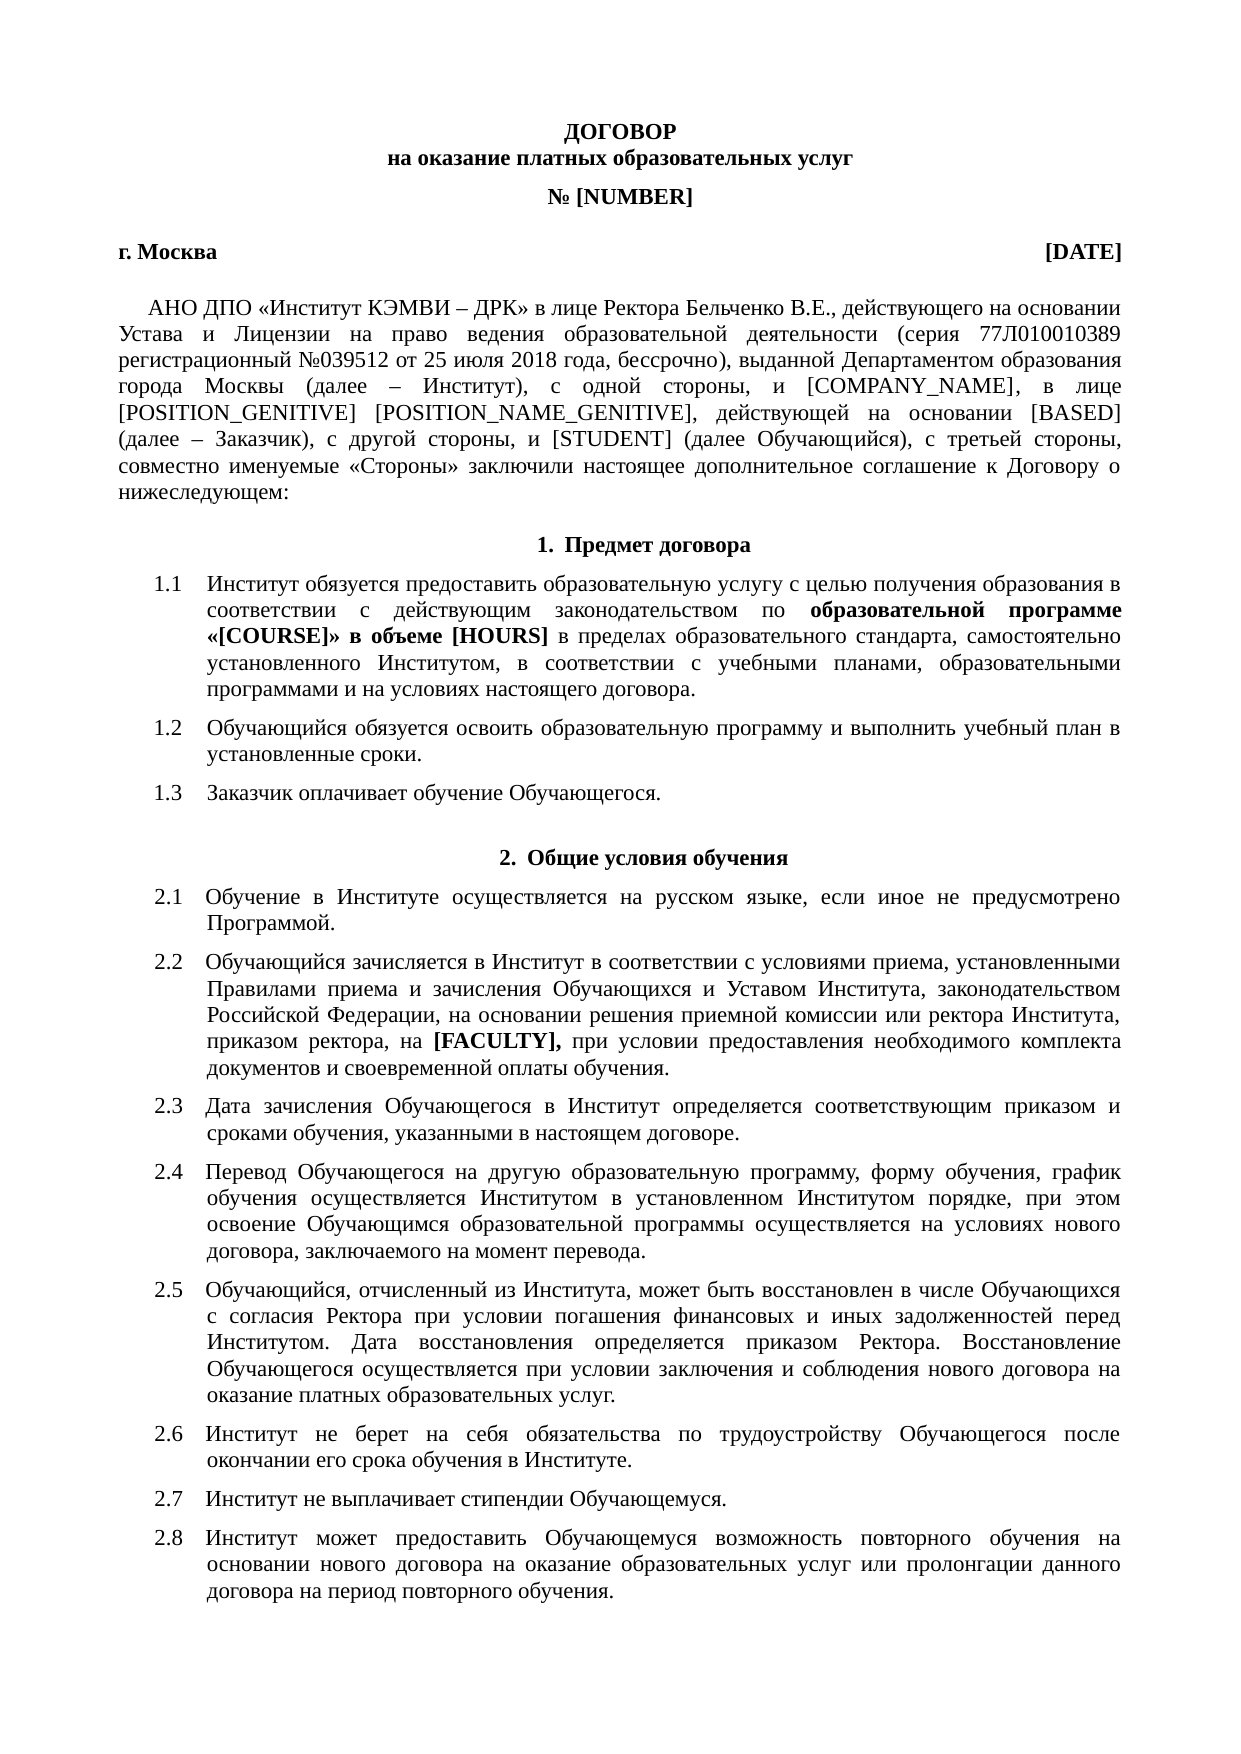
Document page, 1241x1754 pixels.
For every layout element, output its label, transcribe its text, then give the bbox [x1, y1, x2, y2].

list Институт обязуется предоставить образовательную услугу с целью получения образования в соответствии с действующим законодательством по образовательной программе «[COURSE]» в объеме [HOURS] в пределах образовательного стандарта, самостоятельно установленного Институтом, в соответствии с учебными планами, образовательными программами и на условиях настоящего договора. [148, 569, 1122, 701]
list Общие условия обучения [118, 844, 1122, 871]
list Дата зачисления Обучающегося в Институт определяется соответствующим приказом и сроками обучения, указанными в настоящем договоре. [148, 1093, 1122, 1145]
list Институт не берет на себя обязательства по трудоустройству Обучающегося после окончании его срока обучения в Институте. [148, 1420, 1122, 1473]
text на оказание платных образовательных услуг [118, 144, 1122, 171]
table_header г. Москва [118, 239, 620, 265]
list Институт может предоставить Обучающемуся возможность повторного обучения на основании нового договора на оказание образовательных услуг или пролонгации данного договора на период повторного обучения. [148, 1524, 1122, 1603]
text ДОГОВОР [118, 118, 1122, 144]
list Обучающийся зачисляется в Институт в соответствии с условиями приема, установленными Правилами приема и зачисления Обучающихся и Уставом Института, законодательством Российской Федерации, на основании решения приемной комиссии или ректора Института, приказом ректора, на [FACULTY], при условии предоставления необходимого комплекта документов и своевременной оплаты обучения. [148, 948, 1122, 1080]
list Институт не выплачивает стипендии Обучающемуся. [148, 1485, 1122, 1512]
table_header [DATE] [620, 239, 1122, 265]
list Предмет договора [118, 531, 1122, 557]
list Заказчик оплачивает обучение Обучающегося. [148, 779, 1122, 805]
list Обучающийся обязуется освоить образовательную программу и выполнить учебный план в установленные сроки. [148, 714, 1122, 767]
list Обучение в Институте осуществляется на русском языке, если иное не предусмотрено Программой. [148, 883, 1122, 936]
text № [NUMBER] [118, 183, 1122, 210]
list Перевод Обучающегося на другую образовательную программу, форму обучения, график обучения осуществляется Институтом в установленном Институтом порядке, при этом освоение Обучающимся образовательной программы осуществляется на условиях нового договора, заключаемого на момент перевода. [148, 1158, 1122, 1263]
list Обучающийся, отчисленный из Института, может быть восстановлен в числе Обучающихся с согласия Ректора при условии погашения финансовых и иных задолженностей перед Институтом. Дата восстановления определяется приказом Ректора. Восстановление Обучающегося осуществляется при условии заключения и соблюдения нового договора на оказание платных образовательных услуг. [148, 1276, 1122, 1407]
text АНО ДПО «Институт КЭМВИ – ДРК» в лице Ректора Бельченко В.Е., действующего на основании Устава и Лицензии на право ведения образовательной деятельности (серия 77Л010010389 регистрационный №039512 от 25 июля 2018 года, бессрочно), выданной Департаментом образования города Москвы (далее – Институт), с одной стороны, и [COMPANY_NAME], в лице [POSITION_GENITIVE] [POSITION_NAME_GENITIVE], действующей на основании [BASED] (далее – Заказчик), с другой стороны, и [STUDENT] (далее Обучающийся), с третьей стороны, совместно именуемые «Стороны» заключили настоящее дополнительное соглашение к Договору о нижеследующем: [118, 293, 1122, 504]
